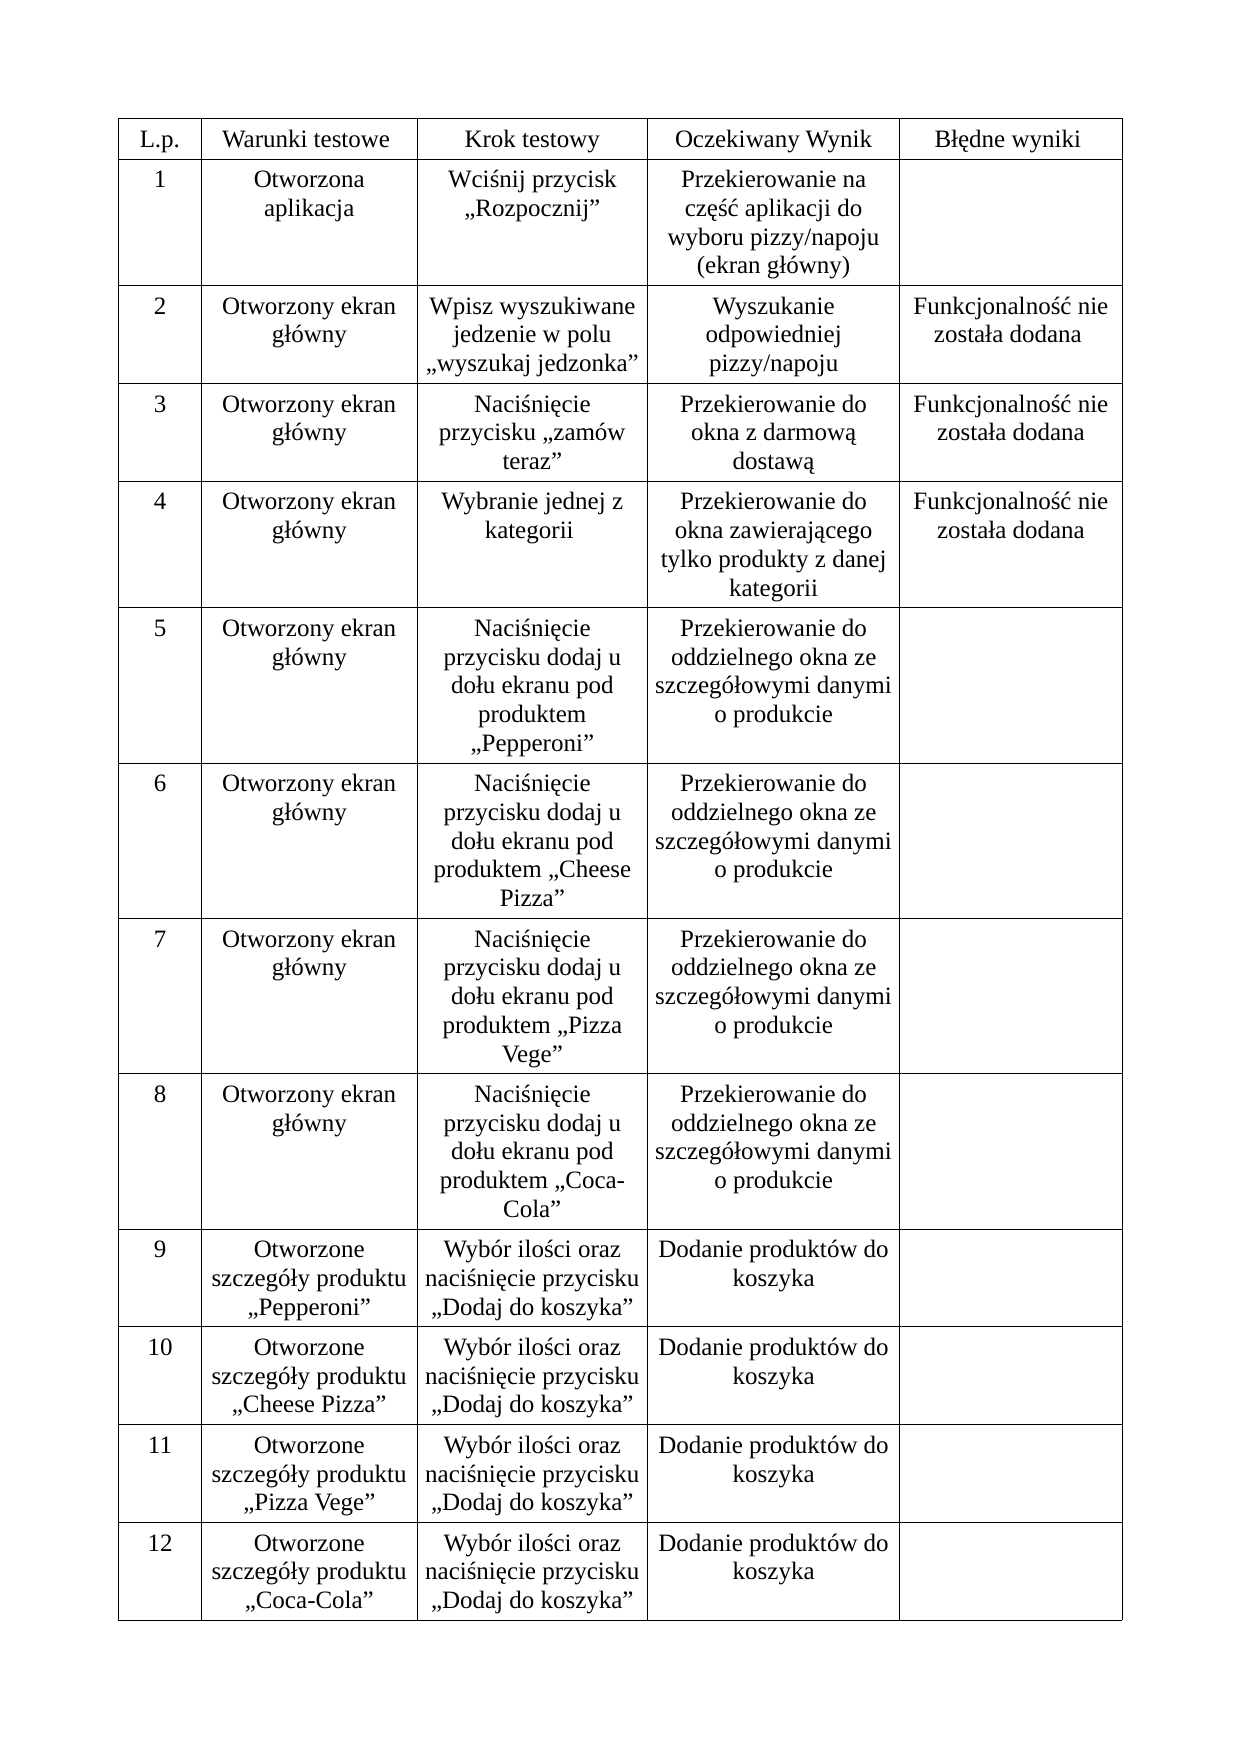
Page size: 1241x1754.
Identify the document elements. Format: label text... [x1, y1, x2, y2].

table_header Błędne wyniki [900, 119, 1122, 158]
table_cell Wpisz wyszukiwane jedzenie w polu „wyszukaj jedzonka” [418, 286, 647, 383]
table_cell Otworzony ekran główny [202, 1074, 417, 1228]
table_cell 10 [119, 1327, 201, 1424]
table_cell 12 [119, 1523, 201, 1620]
table_header L.p. [119, 119, 201, 158]
table_cell Funkcjonalność nie została dodana [900, 286, 1122, 383]
table_cell Przekierowanie do oddzielnego okna ze szczegółowymi danymi o produkcie [648, 1074, 899, 1228]
table_cell Dodanie produktów do koszyka [648, 1327, 899, 1424]
table_cell 9 [119, 1230, 201, 1326]
table_cell Otworzony ekran główny [202, 919, 417, 1073]
table_header Krok testowy [418, 119, 647, 158]
table_cell Otworzone szczegóły produktu „Coca-Cola” [202, 1523, 417, 1620]
table_cell Naciśnięcie przycisku dodaj u dołu ekranu pod produktem „Cheese Pizza” [418, 764, 647, 918]
table_cell 6 [119, 764, 201, 918]
table_cell Naciśnięcie przycisku dodaj u dołu ekranu pod produktem „Pizza Vege” [418, 919, 647, 1073]
table_cell Przekierowanie do okna z darmową dostawą [648, 384, 899, 481]
table_cell Wybór ilości oraz naciśnięcie przycisku „Dodaj do koszyka” [418, 1327, 647, 1424]
table_cell Przekierowanie do oddzielnego okna ze szczegółowymi danymi o produkcie [648, 764, 899, 918]
table_cell Wybór ilości oraz naciśnięcie przycisku „Dodaj do koszyka” [418, 1425, 647, 1522]
table_cell Wciśnij przycisk „Rozpocznij” [418, 160, 647, 285]
table_cell 8 [119, 1074, 201, 1228]
table_cell [900, 1425, 1122, 1522]
table_cell Otworzone szczegóły produktu „Pepperoni” [202, 1230, 417, 1326]
table_cell Funkcjonalność nie została dodana [900, 482, 1122, 607]
table_cell 5 [119, 608, 201, 762]
table_cell Wybranie jednej z kategorii [418, 482, 647, 607]
table_cell [900, 1230, 1122, 1326]
table_cell Naciśnięcie przycisku dodaj u dołu ekranu pod produktem „Pepperoni” [418, 608, 647, 762]
table_header Warunki testowe [202, 119, 417, 158]
table_cell 11 [119, 1425, 201, 1522]
table_cell Otworzone szczegóły produktu „Pizza Vege” [202, 1425, 417, 1522]
table_cell 7 [119, 919, 201, 1073]
table_cell Otworzony ekran główny [202, 482, 417, 607]
table_cell Otworzony ekran główny [202, 764, 417, 918]
table_cell Otworzone szczegóły produktu „Cheese Pizza” [202, 1327, 417, 1424]
table_cell 1 [119, 160, 201, 285]
table_cell Otworzona aplikacja [202, 160, 417, 285]
table_cell 2 [119, 286, 201, 383]
table_cell [900, 1074, 1122, 1228]
table_header Oczekiwany Wynik [648, 119, 899, 158]
table_cell Przekierowanie na część aplikacji do wyboru pizzy/napoju (ekran główny) [648, 160, 899, 285]
table_cell [900, 608, 1122, 762]
table_cell Dodanie produktów do koszyka [648, 1523, 899, 1620]
table_cell Dodanie produktów do koszyka [648, 1230, 899, 1326]
table_cell [900, 1523, 1122, 1620]
table_cell Dodanie produktów do koszyka [648, 1425, 899, 1522]
table_cell Otworzony ekran główny [202, 608, 417, 762]
table_cell Przekierowanie do oddzielnego okna ze szczegółowymi danymi o produkcie [648, 608, 899, 762]
table_cell Otworzony ekran główny [202, 384, 417, 481]
table_cell 3 [119, 384, 201, 481]
table_cell Przekierowanie do oddzielnego okna ze szczegółowymi danymi o produkcie [648, 919, 899, 1073]
table_cell [900, 919, 1122, 1073]
table_cell Naciśnięcie przycisku dodaj u dołu ekranu pod produktem „Coca-Cola” [418, 1074, 647, 1228]
table_cell Otworzony ekran główny [202, 286, 417, 383]
table_cell 4 [119, 482, 201, 607]
table_cell [900, 1327, 1122, 1424]
table_cell Wybór ilości oraz naciśnięcie przycisku „Dodaj do koszyka” [418, 1523, 647, 1620]
table_cell [900, 764, 1122, 918]
table_cell [900, 160, 1122, 285]
table_cell Funkcjonalność nie została dodana [900, 384, 1122, 481]
table_cell Wyszukanie odpowiedniej pizzy/napoju [648, 286, 899, 383]
table_cell Naciśnięcie przycisku „zamów teraz” [418, 384, 647, 481]
table_cell Wybór ilości oraz naciśnięcie przycisku „Dodaj do koszyka” [418, 1230, 647, 1326]
table_cell Przekierowanie do okna zawierającego tylko produkty z danej kategorii [648, 482, 899, 607]
